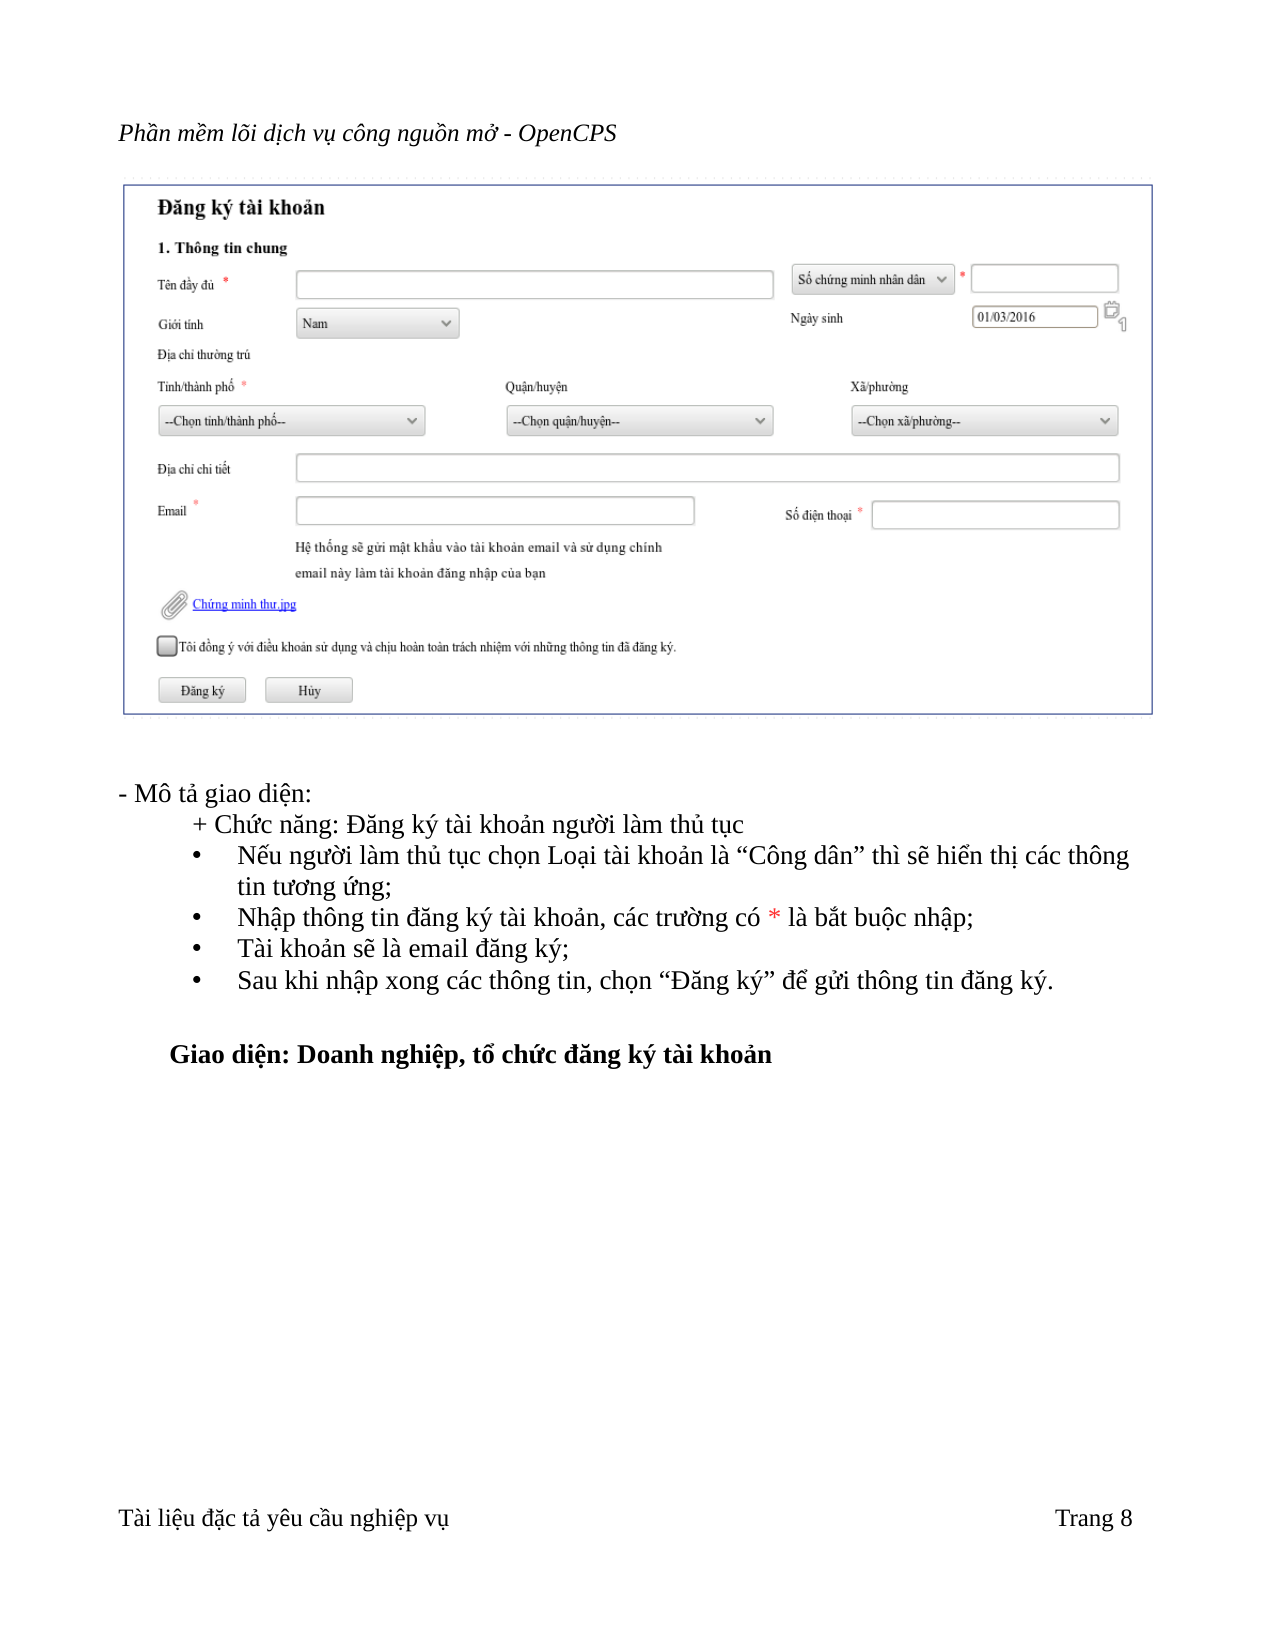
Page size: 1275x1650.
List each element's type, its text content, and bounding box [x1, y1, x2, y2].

text - Mô tả giao diện: [118, 777, 1157, 808]
picture [118, 176, 1157, 720]
subtitle Giao diện: Doanh nghiệp, tổ chức đăng ký tài khoản [169, 1038, 1157, 1069]
list Tài khoản sẽ là email đăng ký; [192, 933, 1157, 964]
list Nhập thông tin đăng ký tài khoản, các trường có * là bắt buộc nhập; [192, 901, 1157, 933]
list Nếu người làm thủ tục chọn Loại tài khoản là “Công dân” thì sẽ hiển thị các thông tin tương ứng; [192, 839, 1157, 901]
text + Chức năng: Đăng ký tài khoản người làm thủ tục [192, 808, 1157, 839]
list Sau khi nhập xong các thông tin, chọn “Đăng ký” để gửi thông tin đăng ký. [192, 964, 1157, 995]
